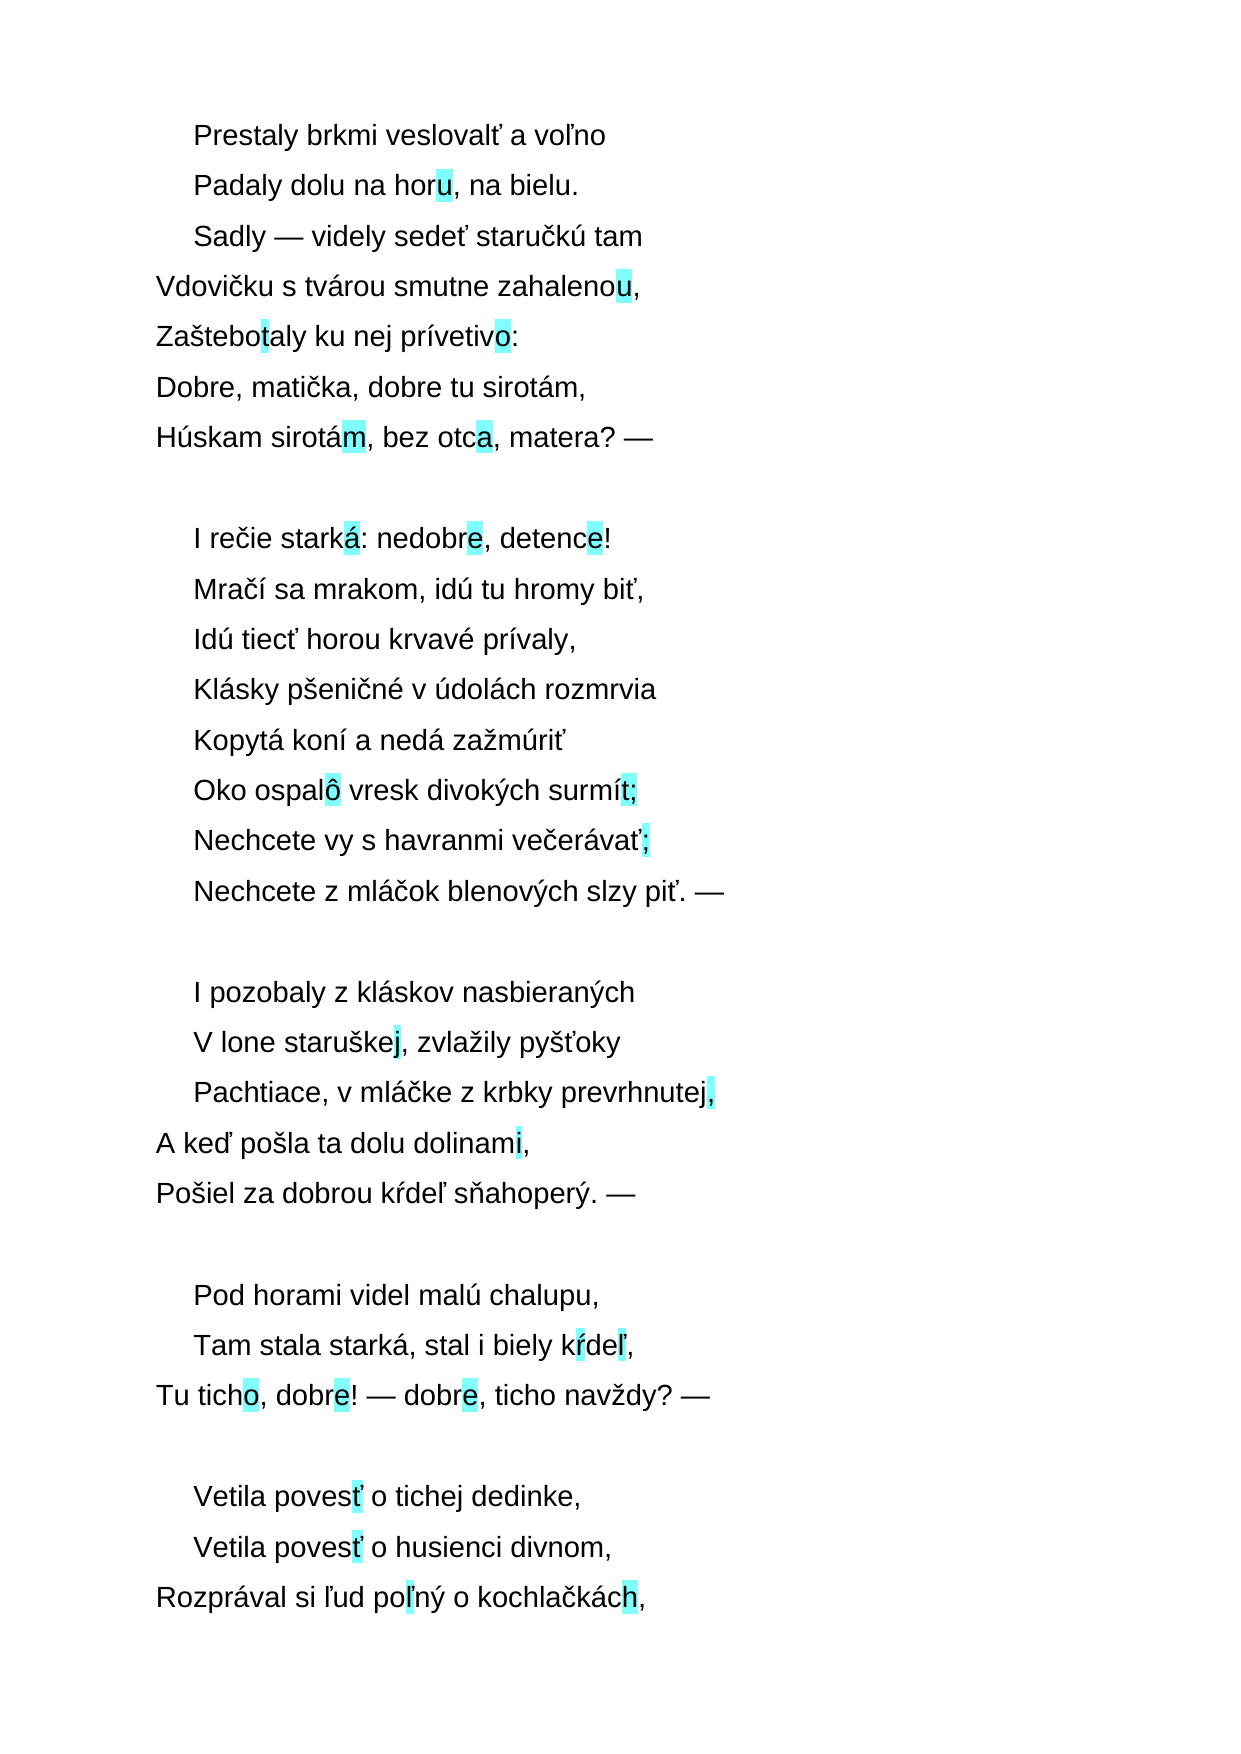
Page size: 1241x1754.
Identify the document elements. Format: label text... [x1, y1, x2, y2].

text Zaštebotaly ku nej prívetivo: [156, 319, 1084, 353]
text Pošiel za dobrou kŕdeľ sňahoperý. — [156, 1176, 1084, 1210]
text A keď pošla ta dolu dolinami, [156, 1126, 1084, 1159]
text Tam stala starká, stal i biely kŕdeľ, [156, 1328, 1084, 1361]
text Klásky pšeničné v údolách rozmrvia [156, 672, 1084, 706]
text Prestaly brkmi veslovalť a voľno [156, 118, 1084, 152]
text Vetila povesť o tichej dedinke, [156, 1479, 1084, 1513]
text Húskam sirotám, bez otca, matera? — [156, 420, 1084, 453]
text Tu ticho, dobre! — dobre, ticho navždy? — [156, 1378, 1084, 1412]
text Vetila povesť o husienci divnom, [156, 1530, 1084, 1563]
text Idú tiecť horou krvavé prívaly, [156, 622, 1084, 656]
text Dobre, matička, dobre tu sirotám, [156, 370, 1084, 403]
text Pod horami videl malú chalupu, [156, 1277, 1084, 1311]
text Sadly — videly sedeť staručkú tam [156, 219, 1084, 252]
text Nechcete vy s havranmi večerávať; [156, 823, 1084, 857]
text Rozprával si ľud poľný o kochlačkách, [156, 1580, 1084, 1614]
text I pozobaly z kláskov nasbieraných [156, 975, 1084, 1008]
text Oko ospalô vresk divokých surmít; [156, 773, 1084, 806]
text Nechcete z mláčok blenových slzy piť. — [156, 873, 1084, 907]
text Mračí sa mrakom, idú tu hromy biť, [156, 572, 1084, 605]
text Pachtiace, v mláčke z krbky prevrhnutej, [156, 1076, 1084, 1109]
text V lone staruškej, zvlažily pyšťoky [156, 1025, 1084, 1059]
text I rečie starká: nedobre, detence! [156, 521, 1084, 555]
text Kopytá koní a nedá zažmúriť [156, 723, 1084, 756]
text Padaly dolu na horu, na bielu. [156, 168, 1084, 202]
text Vdovičku s tvárou smutne zahalenou, [156, 269, 1084, 303]
